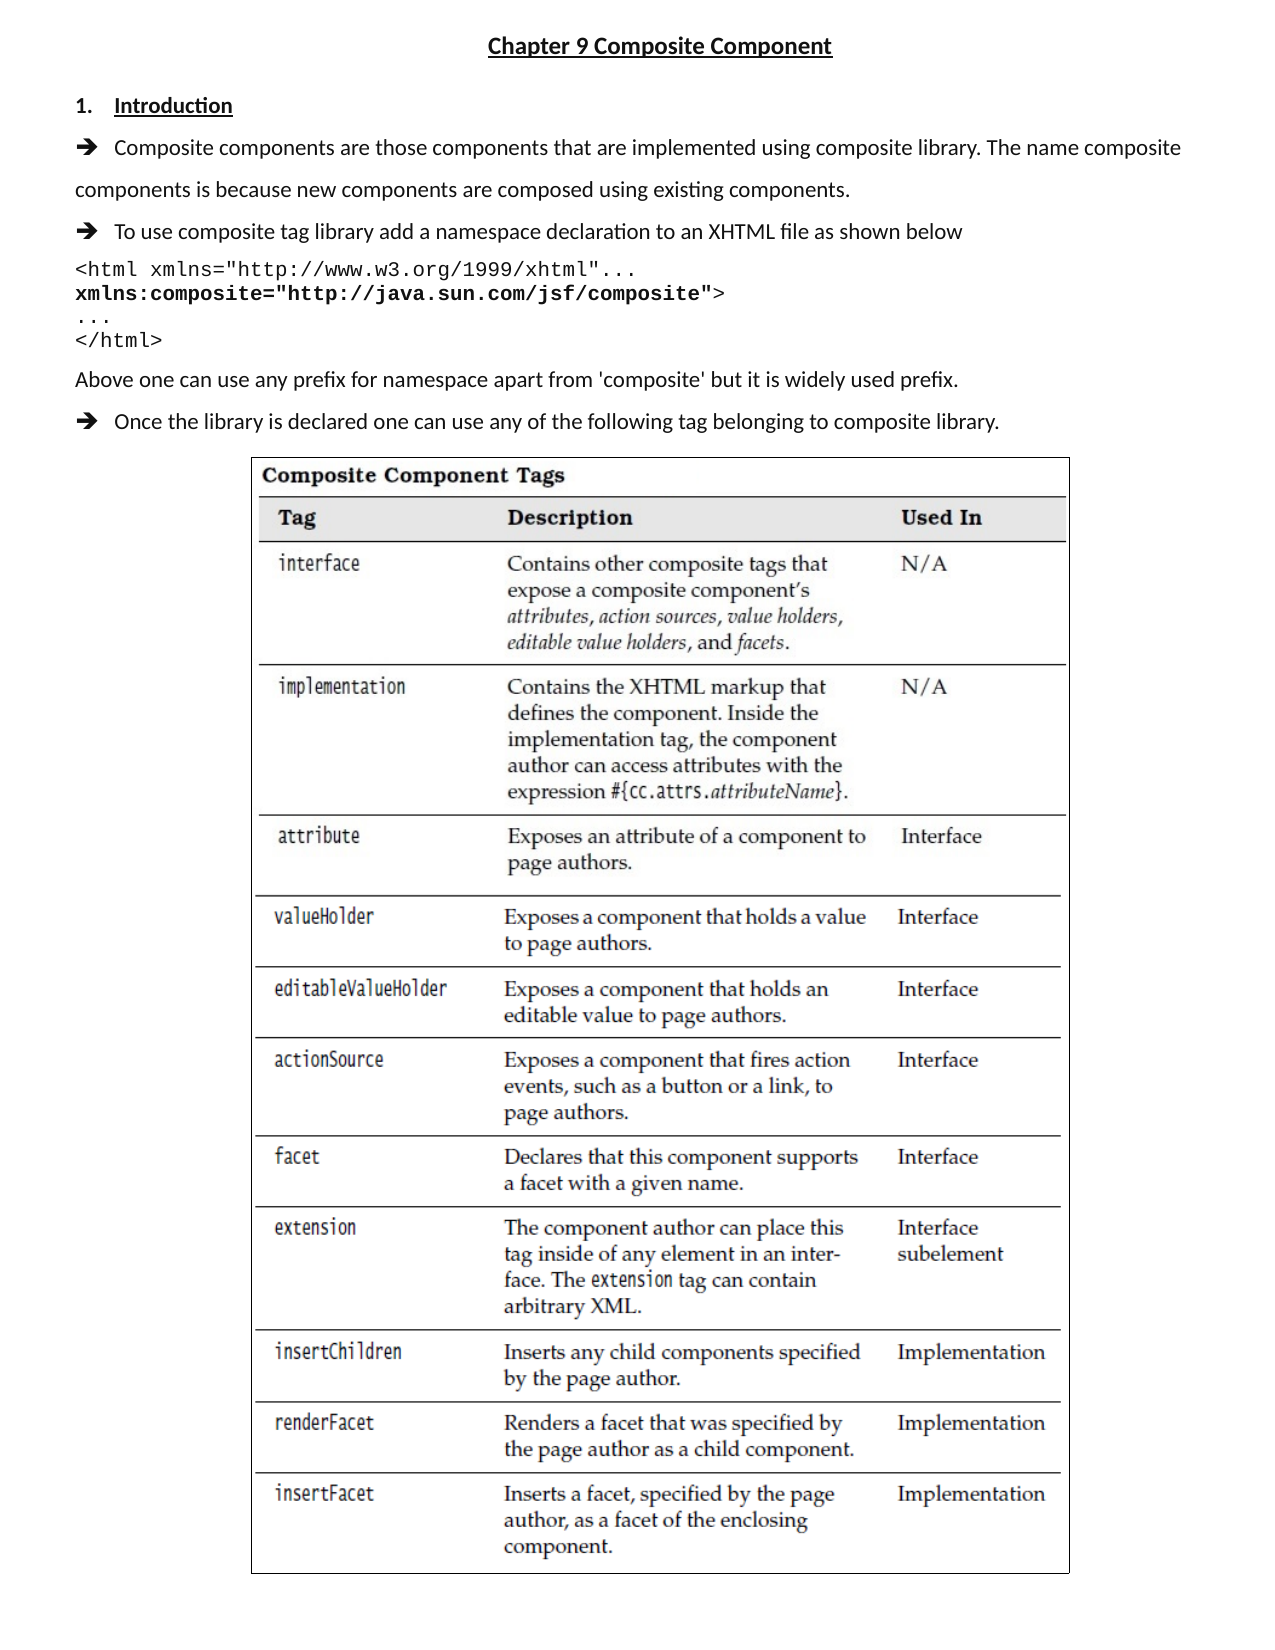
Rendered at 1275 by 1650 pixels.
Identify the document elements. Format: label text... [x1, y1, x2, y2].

text xmlns:composite="http://java.sun.com/jsf/composite"> [75, 283, 1245, 306]
text Above one can use any prefix for namespace apart from 'composite' but it is widely used prefix. [75, 365, 1245, 393]
list Once the library is declared one can use any of the following tag belonging to composite library. [75, 407, 1245, 435]
text ... [75, 306, 1245, 330]
list To use composite tag library add a namespace declaration to an XHTML file as shown below [75, 217, 1245, 245]
list Composite components are those components that are implemented using composite library. The name composite components is because new components are composed using existing components. [75, 133, 1245, 203]
text </html> [75, 330, 1245, 353]
text <html xmlns="http://www.w3.org/1999/xhtml"... [75, 259, 1245, 283]
text 1. Introduction [75, 91, 1245, 119]
text Chapter 9 Composite Component [75, 30, 1245, 61]
